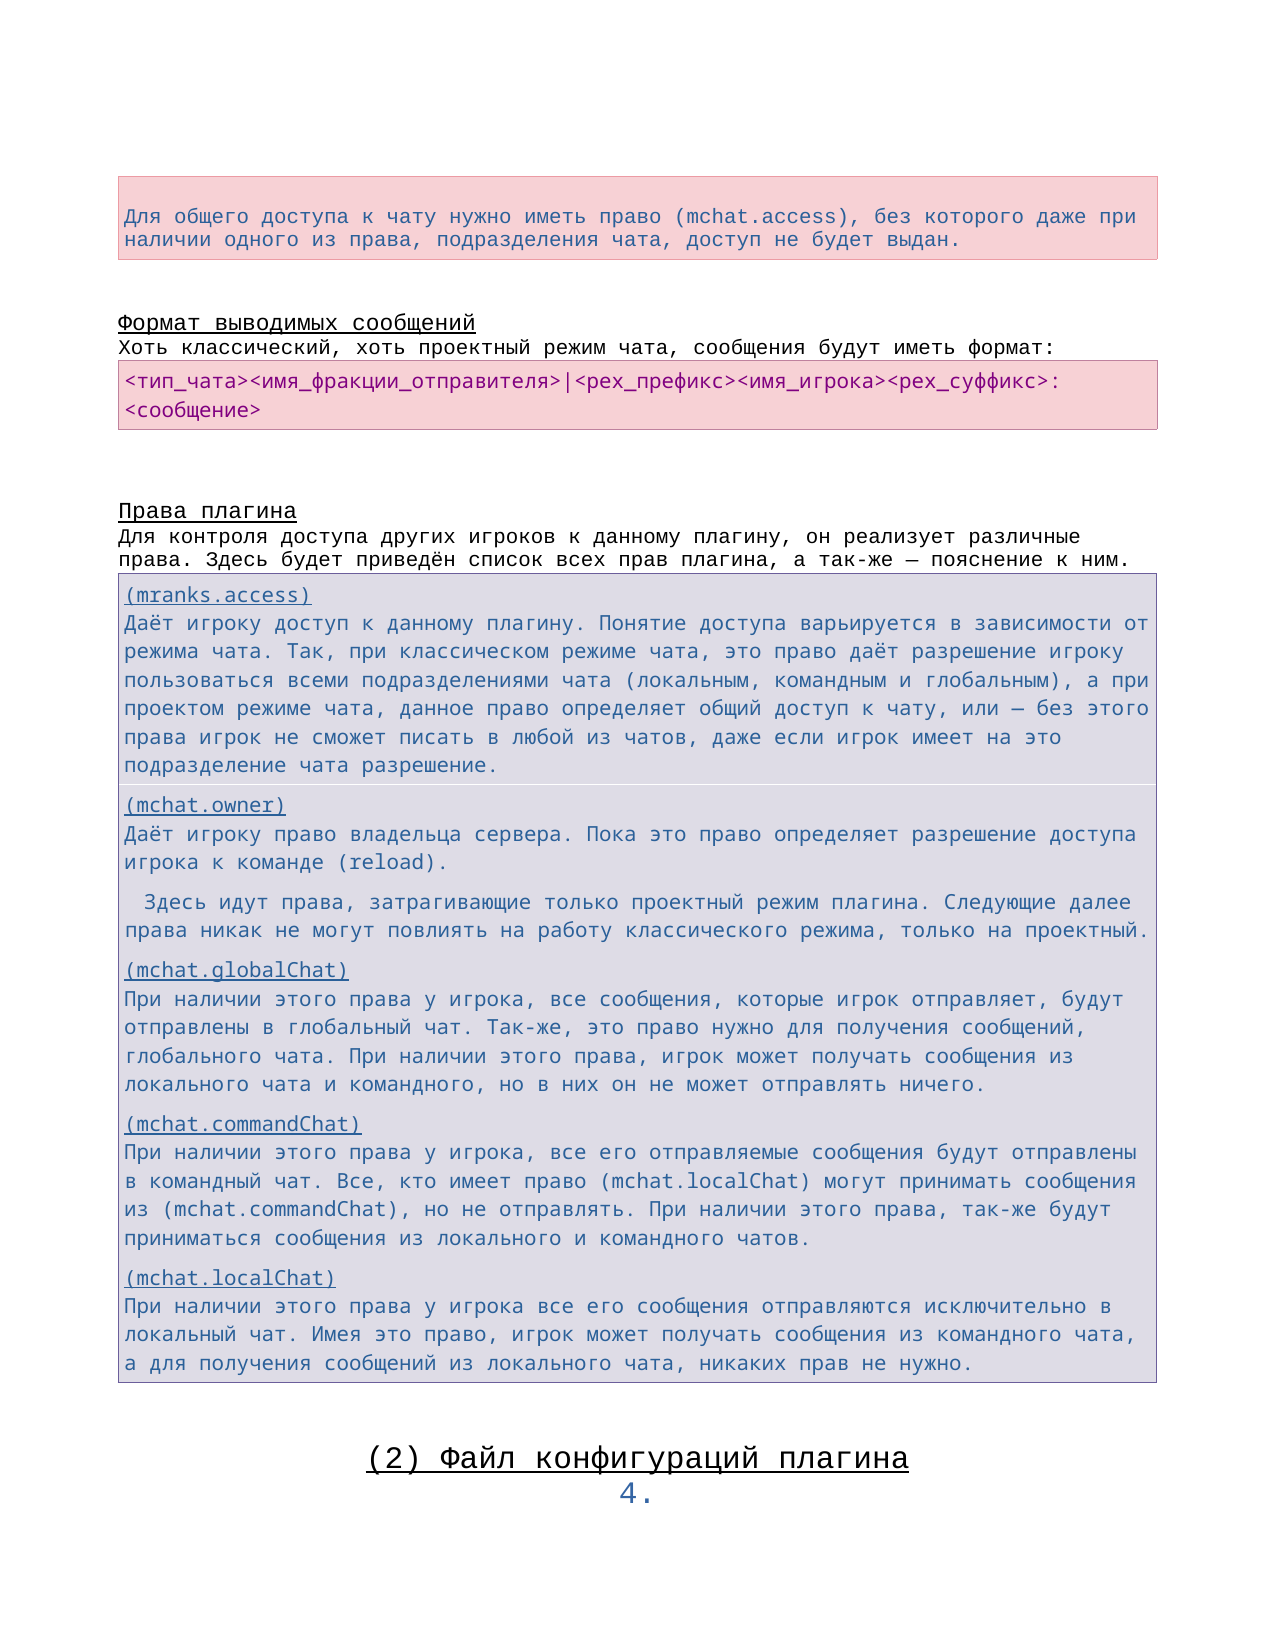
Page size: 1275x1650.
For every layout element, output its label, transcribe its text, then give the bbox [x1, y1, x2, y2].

text (2) Файл конфигураций плагина [118, 1442, 1157, 1478]
table_cell (mchat.owner) Даёт игроку право владельца сервера. Пока это право определяет разрешение доступа игрока к команде (reload). [119, 785, 1156, 881]
table_cell (mchat.commandChat) При наличии этого права у игрока, все его отправляемые сообщения будут отправлены в командный чат. Все, кто имеет право (mchat.localChat) могут принимать сообщения из (mchat.commandChat), но не отправлять. При наличии этого права, так-же будут приниматься сообщения из локального и командного чатов. [119, 1103, 1156, 1257]
table_cell (mchat.globalChat) При наличии этого права у игрока, все сообщения, которые игрок отправляет, будут отправлены в глобальный чат. Так-же, это право нужно для получения сообщений, глобального чата. При наличии этого права, игрок может получать сообщения из локального чата и командного, но в них он не может отправлять ничего. [119, 950, 1156, 1103]
text Права плагина [118, 500, 1157, 526]
table_cell Здесь идут права, затрагивающие только проектный режим плагина. Следующие далее права никак не могут повлиять на работу классического режима, только на проектный. [119, 881, 1156, 950]
text Для контроля доступа других игроков к данному плагину, он реализует различные права. Здесь будет приведён список всех прав плагина, а так-же — пояснение к ним. [118, 526, 1157, 573]
table_cell Для общего доступа к чату нужно иметь право (mchat.access), без которого даже при наличии одного из права, подразделения чата, доступ не будет выдан. [119, 177, 1157, 259]
text 4. [118, 1478, 1157, 1513]
table_header <тип_чата><имя_фракции_отправителя>|<pex_префикс><имя_игрока><pex_суффикс>: <сообщение> [119, 361, 1157, 429]
table_header (mranks.access) Даёт игроку доступ к данному плагину. Понятие доступа варьируется в зависимости от режима чата. Так, при классическом режиме чата, это право даёт разрешение игроку пользоваться всеми подразделениями чата (локальным, командным и глобальным), а при проектом режиме чата, данное право определяет общий доступ к чату, или — без этого права игрок не сможет писать в любой из чатов, даже если игрок имеет на это подразделение чата разрешение. [119, 574, 1156, 784]
text Формат выводимых сообщений [118, 311, 1157, 337]
table_cell (mchat.localChat) При наличии этого права у игрока все его сообщения отправляются исключительно в локальный чат. Имея это право, игрок может получать сообщения из командного чата, а для получения сообщений из локального чата, никаких прав не нужно. [119, 1257, 1156, 1382]
text Хоть классический, хоть проектный режим чата, сообщения будут иметь формат: [118, 337, 1157, 360]
